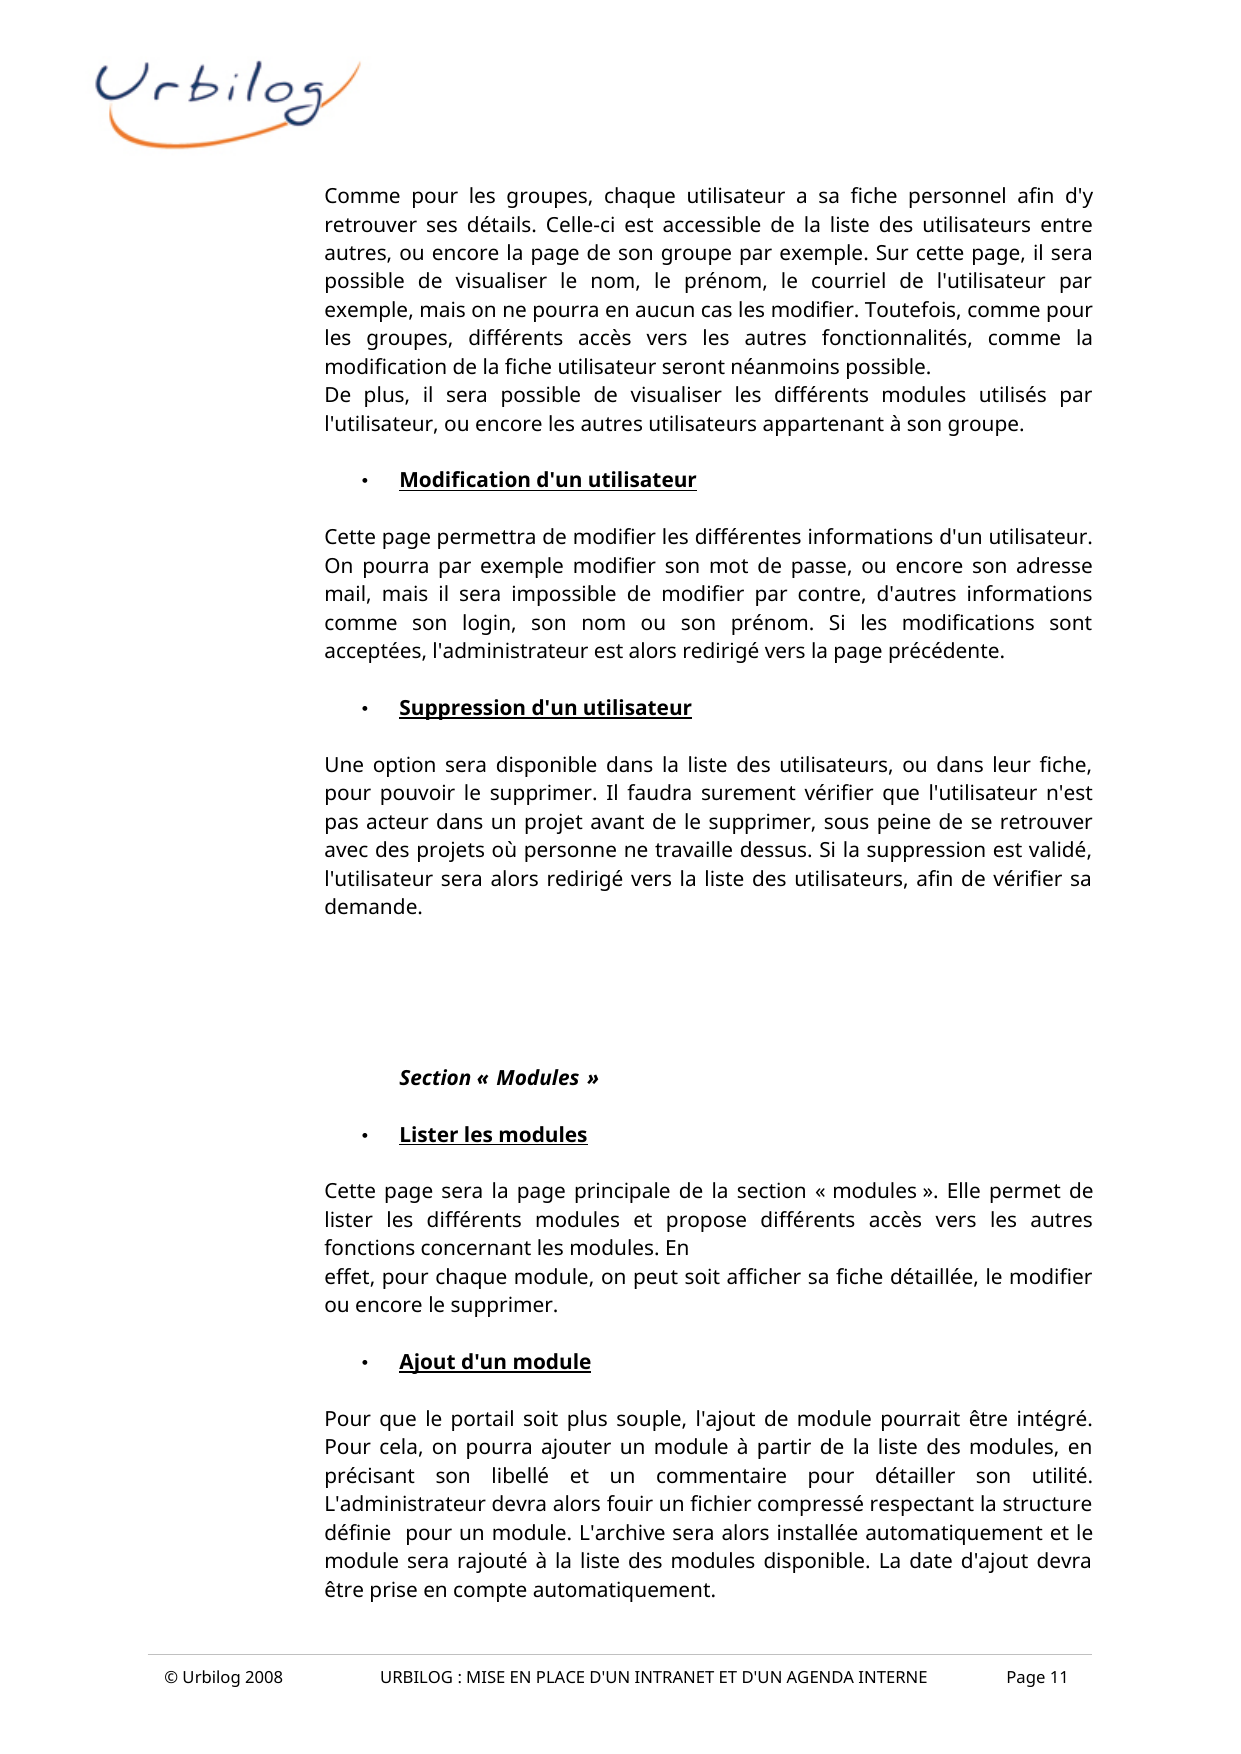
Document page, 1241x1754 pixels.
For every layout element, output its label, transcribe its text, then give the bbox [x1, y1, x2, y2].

text Pour que le portail soit plus souple, l'ajout de module pourrait être intégré. Pour cela, on pourra ajouter un module à partir de la liste des modules, en précisant son libellé et un commentaire pour détailler son utilité. L'administrateur devra alors fouir un fichier compressé respectant la structure définie pour un module. L'archive sera alors installée automatiquement et le module sera rajouté à la liste des modules disponible. La date d'ajout devra être prise en compte automatiquement. [324, 1404, 1094, 1603]
picture [74, 33, 384, 173]
text Cette page permettra de modifier les différentes informations d'un utilisateur. On pourra par exemple modifier son mot de passe, ou encore son adresse mail, mais il sera impossible de modifier par contre, d'autres informations comme son login, son nom ou son prénom. Si les modifications sont acceptées, l'administrateur est alors redirigé vers la page précédente. [324, 522, 1094, 665]
list Lister les modules [362, 1120, 1094, 1148]
text Comme pour les groupes, chaque utilisateur a sa fiche personnel afin d'y retrouver ses détails. Celle-ci est accessible de la liste des utilisateurs entre autres, ou encore la page de son groupe par exemple. Sur cette page, il sera possible de visualiser le nom, le prénom, le courriel de l'utilisateur par exemple, mais on ne pourra en aucun cas les modifier. Toutefois, comme pour les groupes, différents accès vers les autres fonctionnalités, comme la modification de la fiche utilisateur seront néanmoins possible. [324, 181, 1094, 380]
list Suppression d'un utilisateur [362, 693, 1094, 722]
text effet, pour chaque module, on peut soit afficher sa fiche détaillée, le modifier ou encore le supprimer. [324, 1262, 1094, 1319]
text Une option sera disponible dans la liste des utilisateurs, ou dans leur fiche, pour pouvoir le supprimer. Il faudra surement vérifier que l'utilisateur n'est pas acteur dans un projet avant de le supprimer, sous peine de se retrouver avec des projets où personne ne travaille dessus. Si la suppression est validé, l'utilisateur sera alors redirigé vers la liste des utilisateurs, afin de vérifier sa demande. [324, 750, 1094, 921]
text Cette page sera la page principale de la section « modules ». Elle permet de lister les différents modules et propose différents accès vers les autres fonctions concernant les modules. En [324, 1177, 1094, 1262]
list Ajout d'un module [362, 1347, 1094, 1376]
list Modification d'un utilisateur [362, 466, 1094, 494]
text Section « Modules » [324, 1063, 1094, 1091]
text De plus, il sera possible de visualiser les différents modules utilisés par l'utilisateur, ou encore les autres utilisateurs appartenant à son groupe. [324, 380, 1094, 437]
